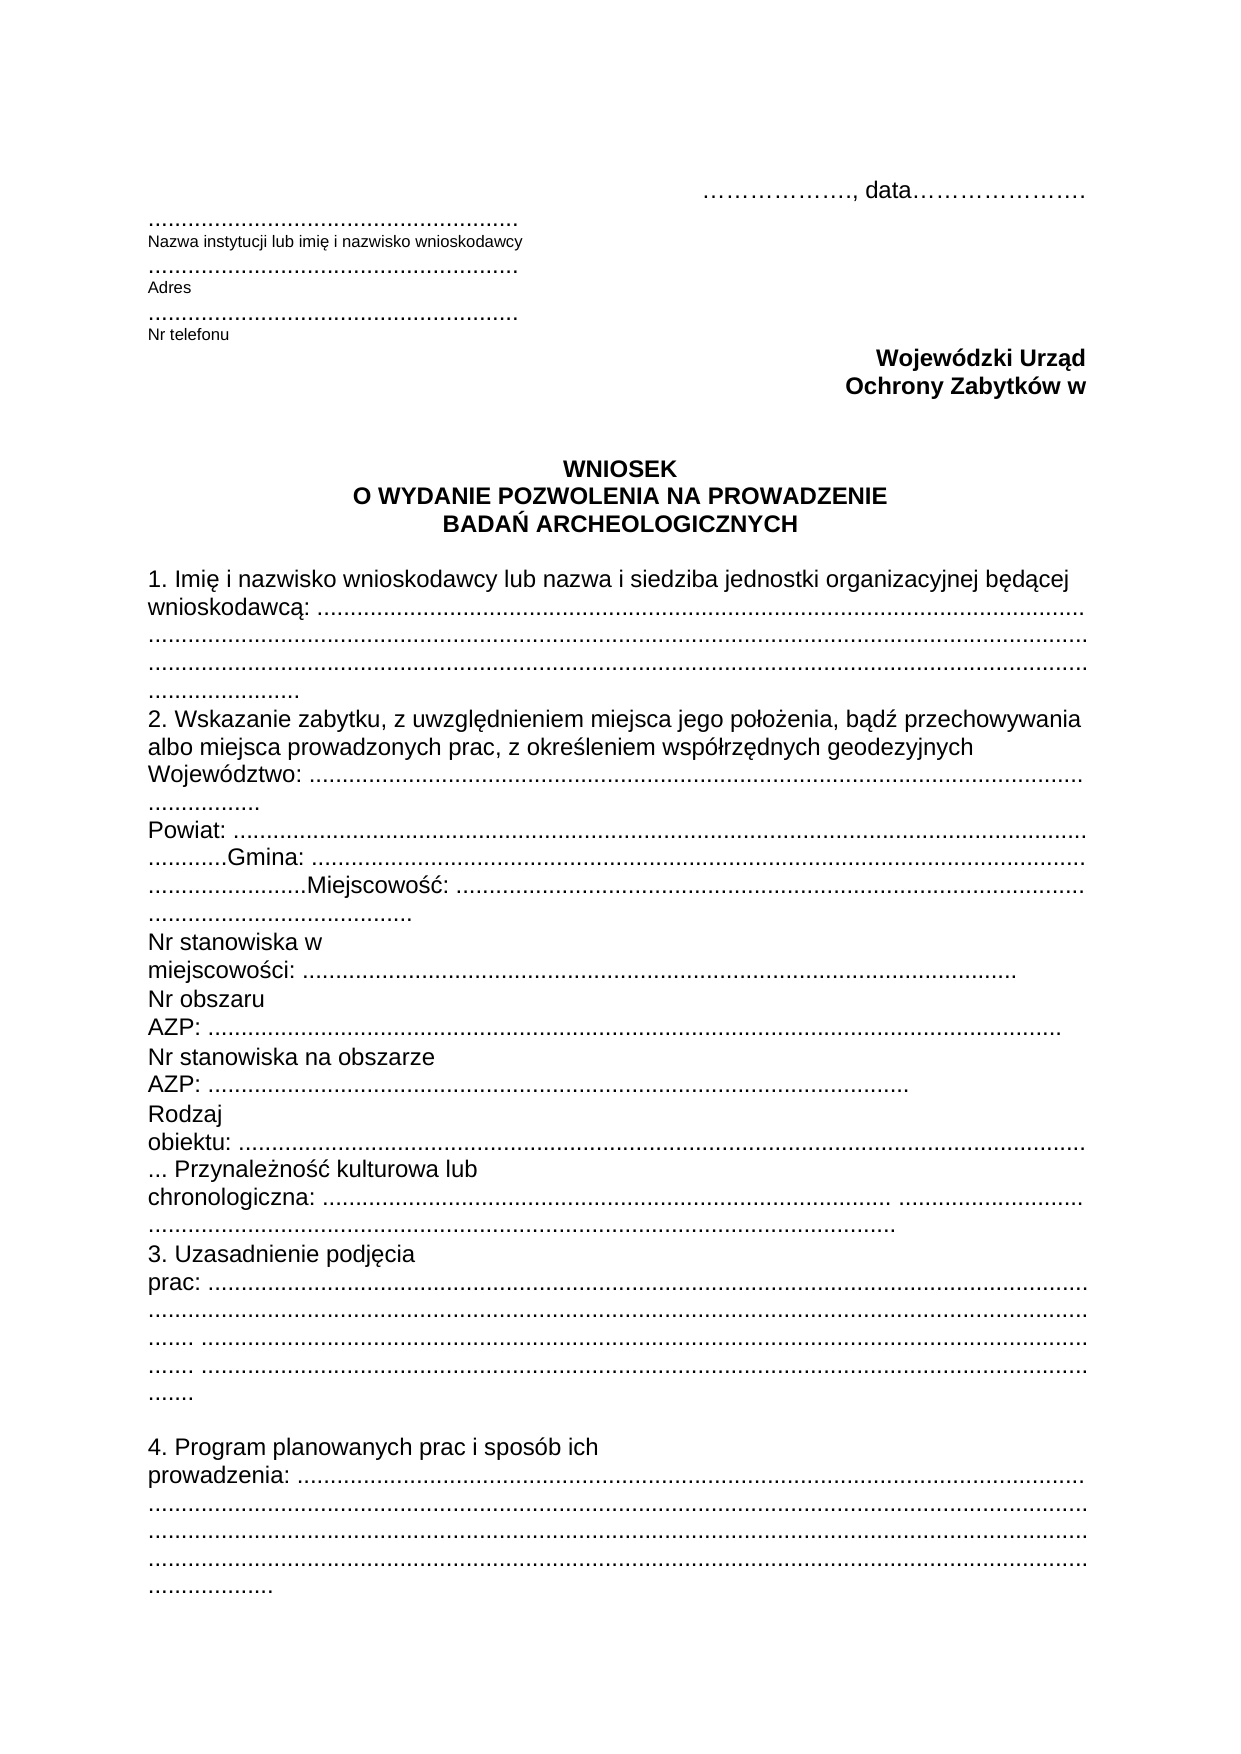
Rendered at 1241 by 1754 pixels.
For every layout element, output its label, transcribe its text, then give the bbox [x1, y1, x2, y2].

text Adres [148, 278, 1093, 297]
text WNIOSEK [148, 455, 1093, 482]
text BADAŃ ARCHEOLOGICZNYCH [148, 510, 1093, 537]
text Wojewódzki Urząd [148, 344, 1093, 372]
text ........................................................ [148, 297, 1093, 325]
text 2. Wskazanie zabytku, z uwzględnieniem miejsca jego położenia, bądź przechowywania albo miejsca prowadzonych prac, z określeniem współrzędnych geodezyjnych Województwo: ...................................................................................................................................... Powiat: .............................................................................................................................................Gmina: .............................................................................................................................................Miejscowość: ....................................................................................................................................... [148, 705, 1093, 926]
text ………………., data…………………. [148, 176, 1093, 204]
text ........................................................ [148, 204, 1093, 232]
text Nr stanowiska w miejscowości: ............................................................................................................ [148, 928, 1093, 983]
text O WYDANIE POZWOLENIA NA PROWADZENIE [148, 482, 1093, 510]
text Rodzaj obiektu: ................................................................................................................................... Przynależność kulturowa lub chronologiczna: ...................................................................................... ............................................................................................................................................. [148, 1100, 1093, 1238]
text Nazwa instytucji lub imię i nazwisko wnioskodawcy [148, 232, 1093, 251]
text 4. Program planowanych prac i sposób ich prowadzenia: .................................................................................................................................................................................................................................................................................................................................................................................................................................................................................................................................................................................... [148, 1433, 1093, 1599]
text Nr stanowiska na obszarze AZP: .......................................................................................................... [148, 1043, 1093, 1098]
text Nr obszaru AZP: ................................................................................................................................. [148, 985, 1093, 1041]
text Ochrony Zabytków w [148, 372, 1093, 399]
text Nr telefonu [148, 325, 1093, 344]
text 3. Uzasadnienie podjęcia prac: .......................................................................................................................................................................................................................................................................................... ............................................................................................................................................. ............................................................................................................................................. [148, 1240, 1093, 1406]
text 1. Imię i nazwisko wnioskodawcy lub nazwa i siedziba jednostki organizacyjnej będącej wnioskodawcą: ....................................................................................................................................................................................................................................................................................................................................................................................................................................... [148, 565, 1093, 703]
text ........................................................ [148, 251, 1093, 278]
